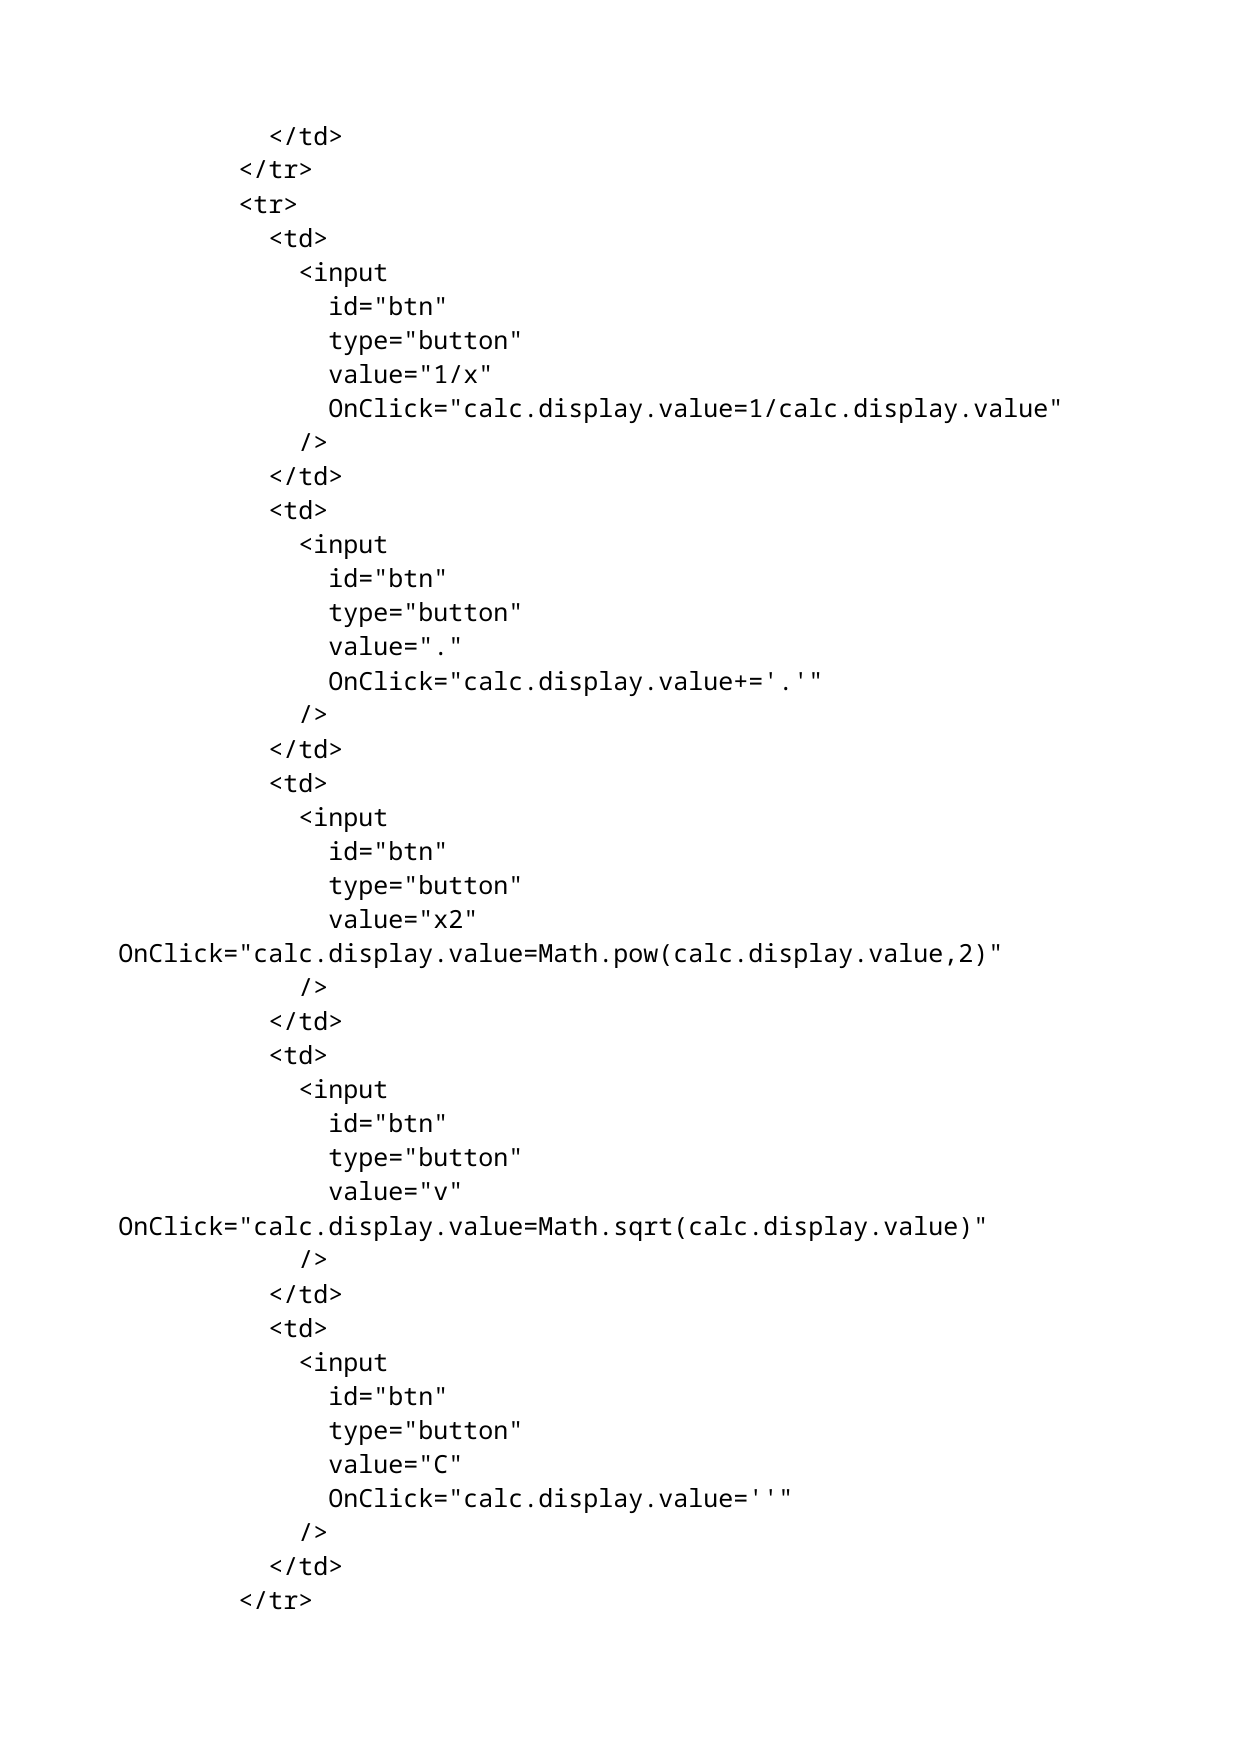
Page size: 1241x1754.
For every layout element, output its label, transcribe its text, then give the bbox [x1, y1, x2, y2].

text </td> [118, 118, 1122, 152]
text <tr> [118, 186, 1122, 220]
text type="button" [118, 322, 1122, 357]
text type="button" [118, 1140, 1122, 1174]
text type="button" [118, 867, 1122, 902]
text id="btn" [118, 1378, 1122, 1412]
text </td> [118, 1549, 1122, 1583]
text /> [118, 970, 1122, 1004]
text /> [118, 697, 1122, 731]
text value="C" [118, 1447, 1122, 1481]
text id="btn" [118, 833, 1122, 867]
text type="button" [118, 1412, 1122, 1447]
text </td> [118, 1276, 1122, 1310]
text /> [118, 1515, 1122, 1549]
text <input [118, 799, 1122, 833]
text OnClick="calc.display.value+='.'" [118, 663, 1122, 697]
text <input [118, 1072, 1122, 1106]
text value="x2" [118, 902, 1122, 936]
text <td> [118, 220, 1122, 254]
text </tr> [118, 152, 1122, 186]
text id="btn" [118, 288, 1122, 322]
text id="btn" [118, 1106, 1122, 1140]
text <input [118, 1344, 1122, 1378]
text </td> [118, 459, 1122, 493]
text </td> [118, 731, 1122, 765]
text <input [118, 254, 1122, 288]
text id="btn" [118, 561, 1122, 595]
text OnClick="calc.display.value=Math.sqrt(calc.display.value)" [118, 1208, 1122, 1242]
text <input [118, 527, 1122, 561]
text <td> [118, 765, 1122, 799]
text type="button" [118, 595, 1122, 629]
text <td> [118, 1310, 1122, 1344]
text </td> [118, 1004, 1122, 1038]
text OnClick="calc.display.value=1/calc.display.value" [118, 391, 1122, 425]
text <td> [118, 1038, 1122, 1072]
text /> [118, 425, 1122, 459]
text /> [118, 1242, 1122, 1276]
text value="1/x" [118, 357, 1122, 391]
text <td> [118, 493, 1122, 527]
text value="v" [118, 1174, 1122, 1208]
text OnClick="calc.display.value=Math.pow(calc.display.value,2)" [118, 936, 1122, 970]
text OnClick="calc.display.value=''" [118, 1481, 1122, 1515]
text value="." [118, 629, 1122, 663]
text </tr> [118, 1583, 1122, 1617]
